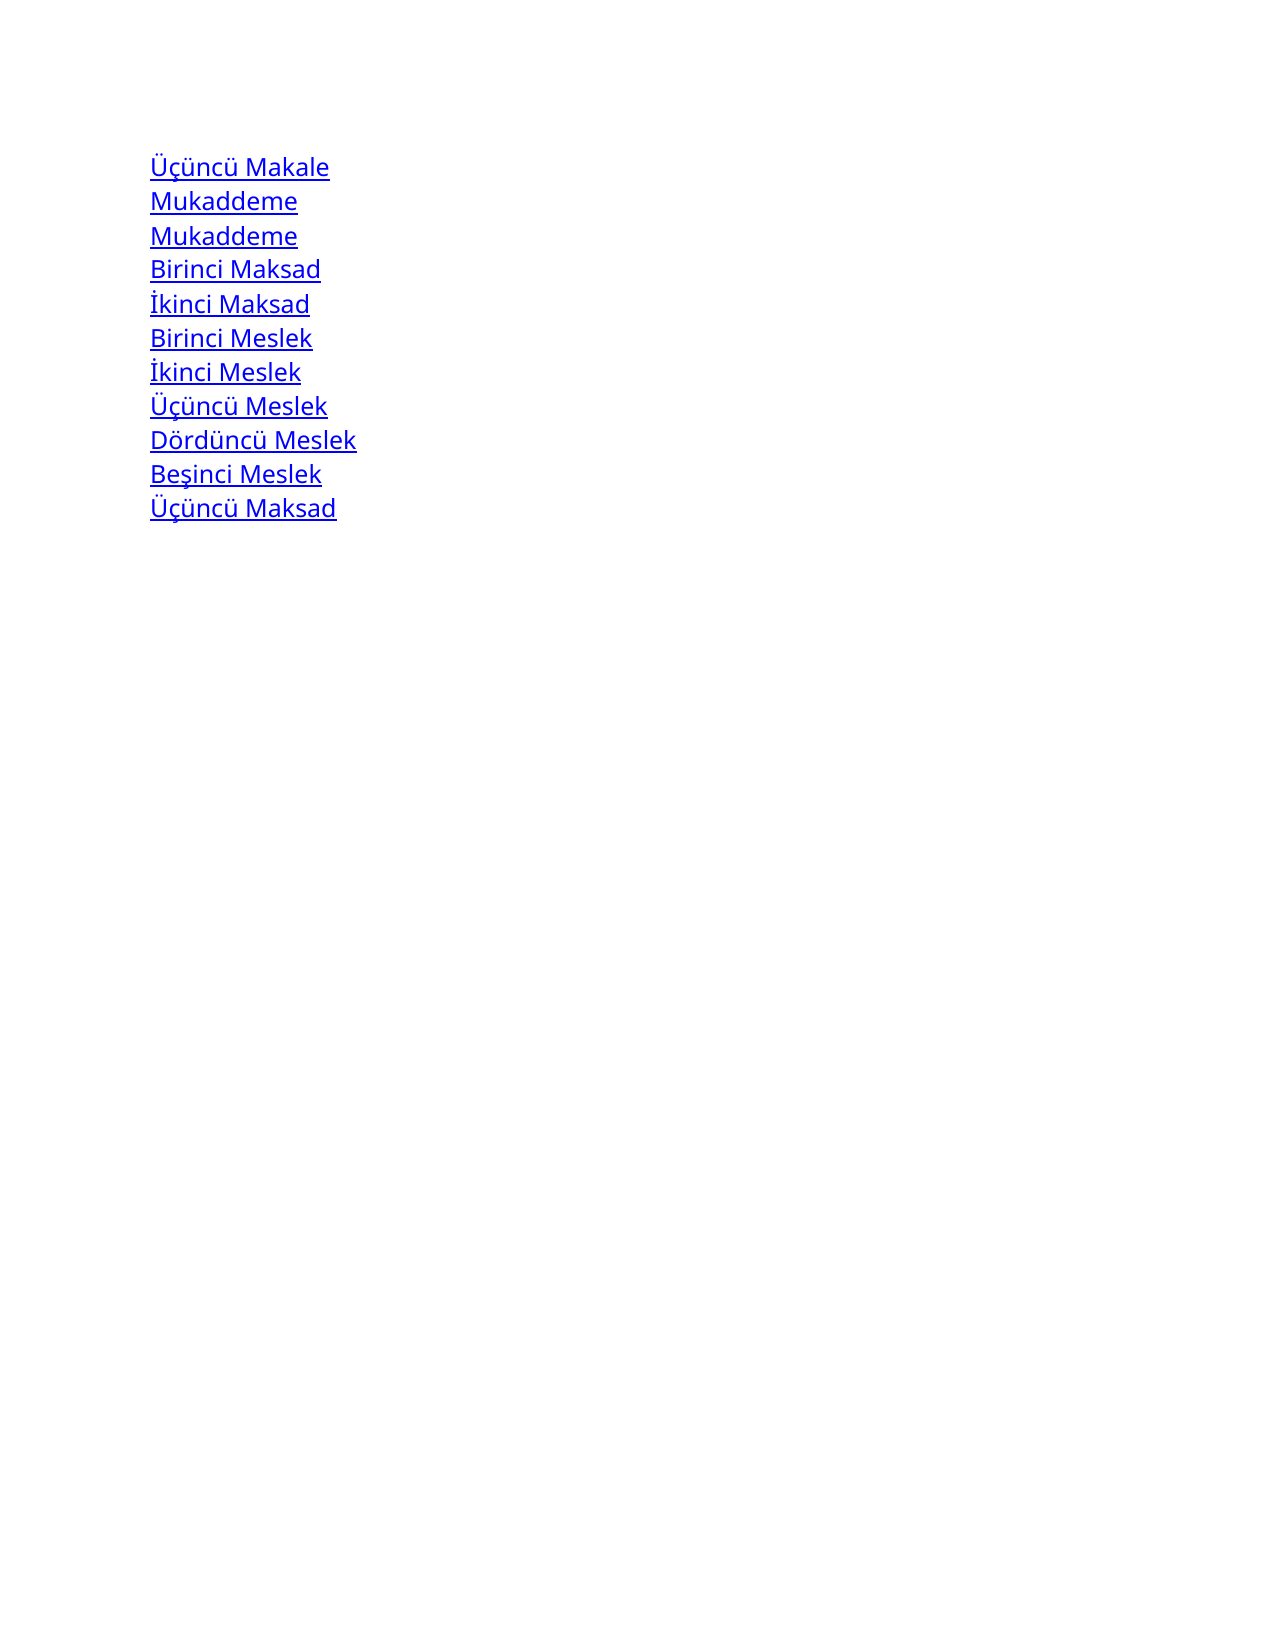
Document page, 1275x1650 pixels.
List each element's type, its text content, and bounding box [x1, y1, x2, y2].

text Üçüncü Maksad [150, 491, 1125, 525]
text İkinci Maksad [150, 286, 1125, 320]
text Üçüncü Makale [150, 150, 1125, 184]
text İkinci Meslek [150, 354, 1125, 388]
text Mukaddeme [150, 184, 1125, 218]
text Birinci Meslek [150, 320, 1125, 354]
text Üçüncü Meslek [150, 388, 1125, 422]
text Birinci Maksad [150, 252, 1125, 286]
text Mukaddeme [150, 218, 1125, 252]
text Beşinci Meslek [150, 457, 1125, 491]
text Dördüncü Meslek [150, 422, 1125, 457]
